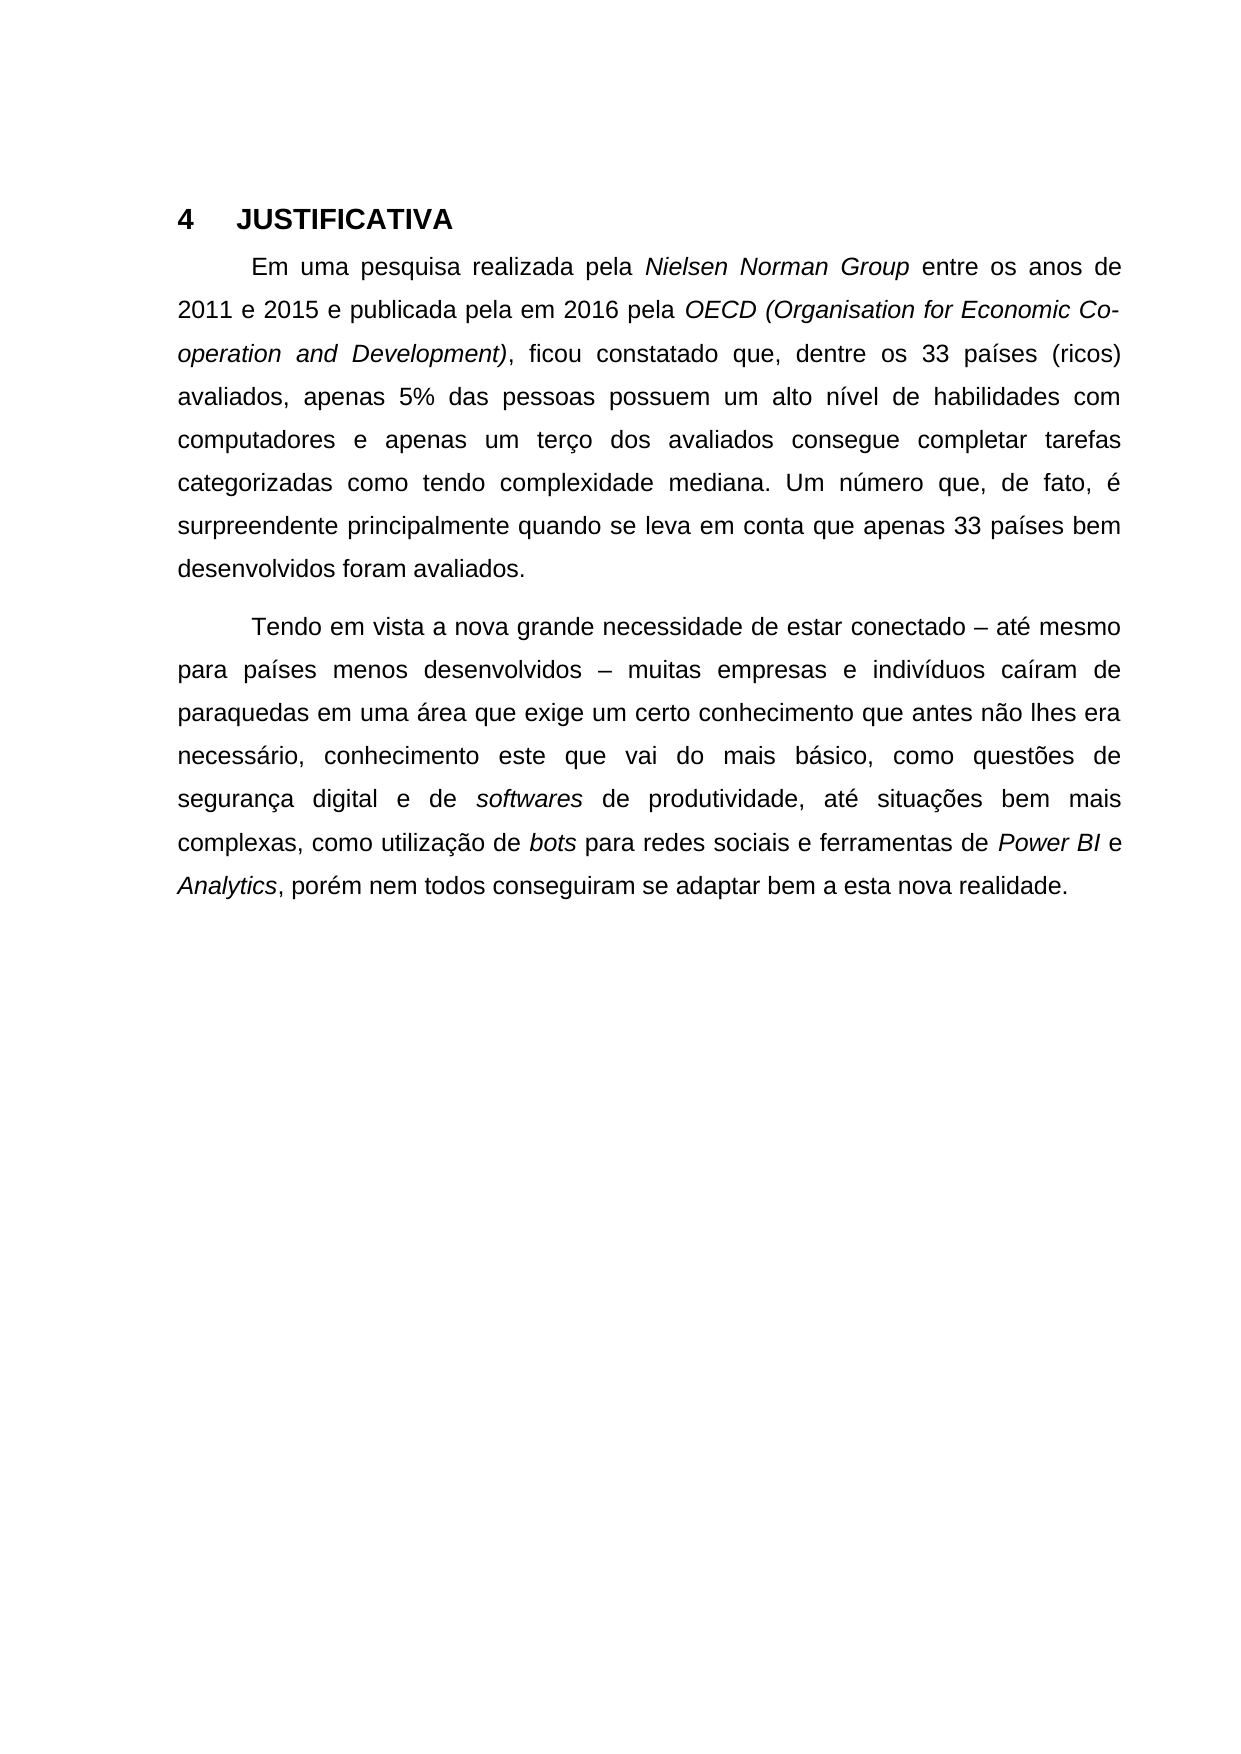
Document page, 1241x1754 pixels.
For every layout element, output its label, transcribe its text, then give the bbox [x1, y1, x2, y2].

subtitle JUSTIFICATIVA [177, 202, 1122, 236]
text Em uma pesquisa realizada pela Nielsen Norman Group entre os anos de 2011 e 2015 e publicada pela em 2016 pela OECD (Organisation for Economic Co-operation and Development), ficou constatado que, dentre os 33 países (ricos) avaliados, apenas 5% das pessoas possuem um alto nível de habilidades com computadores e apenas um terço dos avaliados consegue completar tarefas categorizadas como tendo complexidade mediana. Um número que, de fato, é surpreendente principalmente quando se leva em conta que apenas 33 países bem desenvolvidos foram avaliados. [177, 252, 1122, 583]
text Tendo em vista a nova grande necessidade de estar conectado – até mesmo para países menos desenvolvidos – muitas empresas e indivíduos caíram de paraquedas em uma área que exige um certo conhecimento que antes não lhes era necessário, conhecimento este que vai do mais básico, como questões de segurança digital e de softwares de produtividade, até situações bem mais complexas, como utilização de bots para redes sociais e ferramentas de Power BI e Analytics, porém nem todos conseguiram se adaptar bem a esta nova realidade. [177, 612, 1122, 899]
